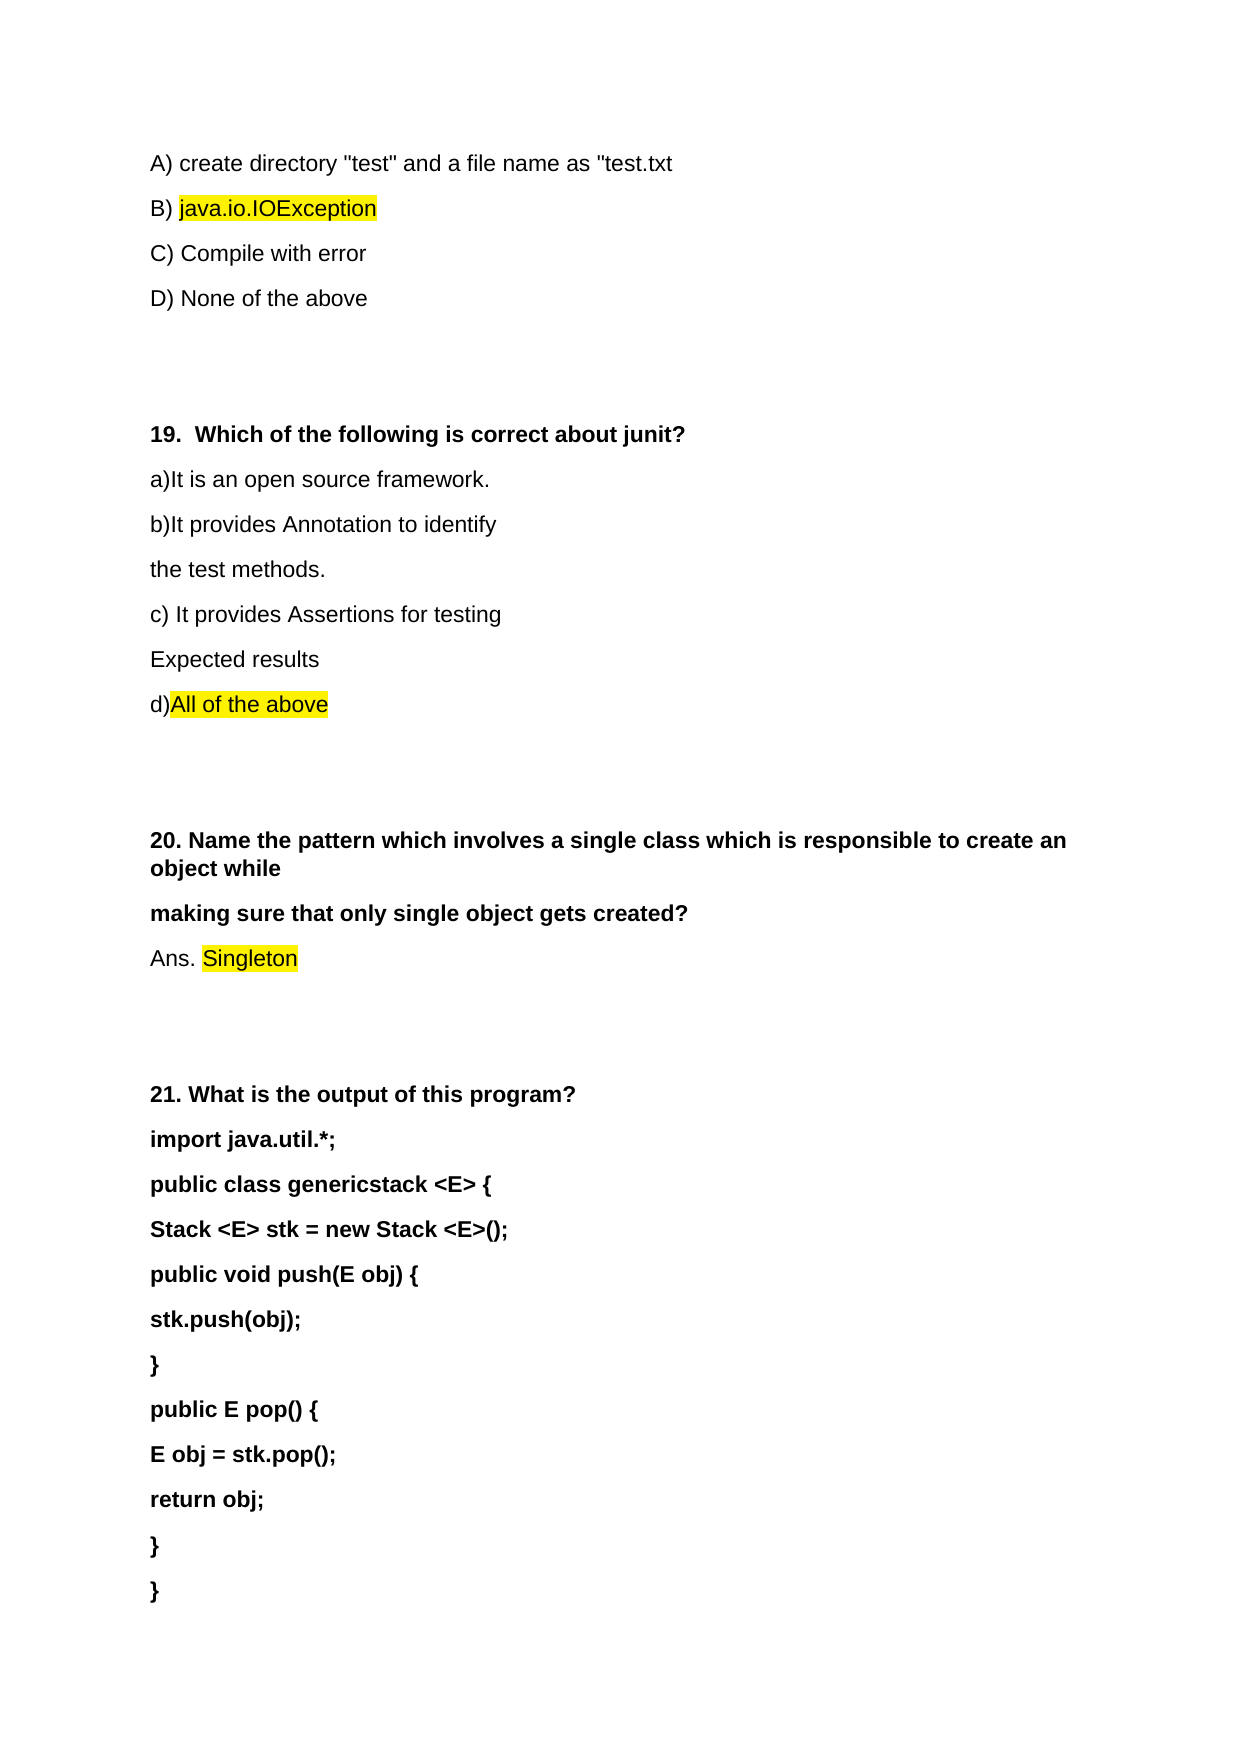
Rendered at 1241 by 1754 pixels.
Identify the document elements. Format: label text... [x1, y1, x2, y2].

text } [150, 1532, 1090, 1558]
text 20. Name the pattern which involves a single class which is responsible to create an object while [150, 827, 1090, 881]
text D) None of the above [150, 285, 1090, 312]
text E obj = stk.pop(); [150, 1441, 1090, 1468]
text 21. What is the output of this program? [150, 1081, 1090, 1107]
text b)It provides Annotation to identify [150, 511, 1090, 537]
text import java.util.*; [150, 1126, 1090, 1152]
text 19. Which of the following is correct about junit? [150, 421, 1090, 447]
text Stack <E> stk = new Stack <E>(); [150, 1216, 1090, 1242]
text the test methods. [150, 556, 1090, 582]
text public E pop() { [150, 1396, 1090, 1423]
text stk.push(obj); [150, 1306, 1090, 1332]
text making sure that only single object gets created? [150, 900, 1090, 926]
text return obj; [150, 1486, 1090, 1513]
text B) java.io.IOException [150, 195, 1090, 221]
text c) It provides Assertions for testing [150, 601, 1090, 627]
text } [150, 1577, 1090, 1603]
text Ans. Singleton [150, 945, 1090, 972]
text Expected results [150, 646, 1090, 672]
text d)All of the above [150, 691, 1090, 718]
text public class genericstack <E> { [150, 1171, 1090, 1197]
text A) create directory "test" and a file name as "test.txt [150, 150, 1090, 176]
text C) Compile with error [150, 240, 1090, 267]
text public void push(E obj) { [150, 1261, 1090, 1287]
text a)It is an open source framework. [150, 466, 1090, 492]
text } [150, 1351, 1090, 1377]
